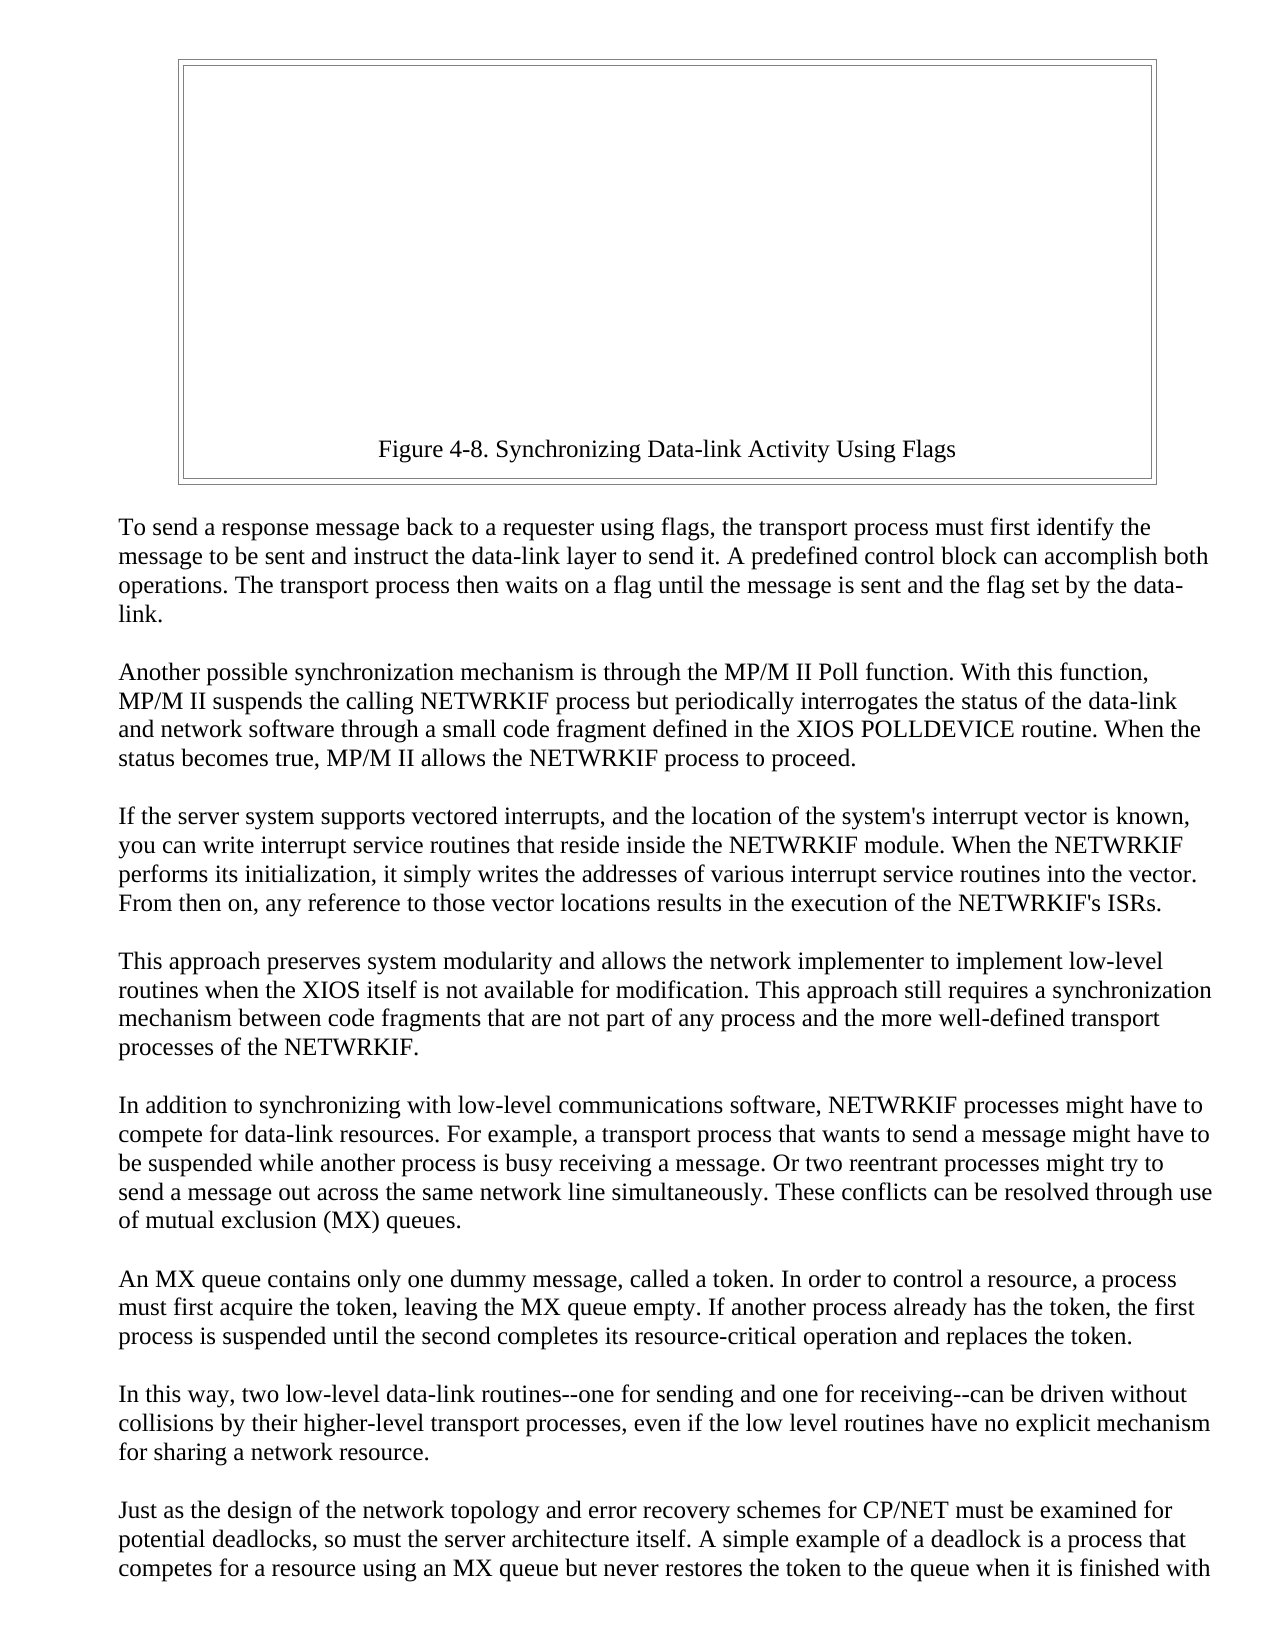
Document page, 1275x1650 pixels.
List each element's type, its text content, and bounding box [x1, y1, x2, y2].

text Another possible synchronization mechanism is through the MP/M II Poll function. With this function, MP/M II suspends the calling NETWRKIF process but periodically interrogates the status of the data-link and network software through a small code fragment defined in the XIOS POLLDEVICE routine. When the status becomes true, MP/M II allows the NETWRKIF process to proceed. [118, 657, 1216, 772]
table_header Figure 4-8. Synchronizing Data-link Activity Using Flags [180, 60, 1154, 478]
text If the server system supports vectored interrupts, and the location of the system's interrupt vector is known, you can write interrupt service routines that reside inside the NETWRKIF module. When the NETWRKIF performs its initialization, it simply writes the addresses of various interrupt service routines into the vector. From then on, any reference to those vector locations results in the execution of the NETWRKIF's ISRs. [118, 801, 1216, 916]
text This approach preserves system modularity and allows the network implementer to implement low-level routines when the XIOS itself is not available for modification. This approach still requires a synchronization mechanism between code fragments that are not part of any process and the more well-defined transport processes of the NETWRKIF. [118, 946, 1216, 1061]
text Just as the design of the network topology and error recovery schemes for CP/NET must be examined for potential deadlocks, so must the server architecture itself. A simple example of a deadlock is a process that competes for a resource using an MX queue but never restores the token to the queue when it is finished with [118, 1495, 1216, 1581]
text An MX queue contains only one dummy message, called a token. In order to control a resource, a process must first acquire the token, leaving the MX queue empty. If another process already has the token, the first process is suspended until the second completes its resource-critical operation and replaces the token. [118, 1264, 1216, 1350]
text In addition to synchronizing with low-level communications software, NETWRKIF processes might have to compete for data-link resources. For example, a transport process that wants to send a message might have to be suspended while another process is busy receiving a message. Or two reentrant processes might try to send a message out across the same network line simultaneously. These conflicts can be resolved through use of mutual exclusion (MX) queues. [118, 1090, 1216, 1234]
text In this way, two low-level data-link routines--one for sending and one for receiving--can be driven without collisions by their higher-level transport processes, even if the low level routines have no explicit mechanism for sharing a network resource. [118, 1379, 1216, 1466]
text To send a response message back to a requester using flags, the transport process must first identify the message to be sent and instruct the data-link layer to send it. A predefined control block can accomplish both operations. The transport process then waits on a flag until the message is sent and the flag set by the data-link. [118, 512, 1216, 627]
